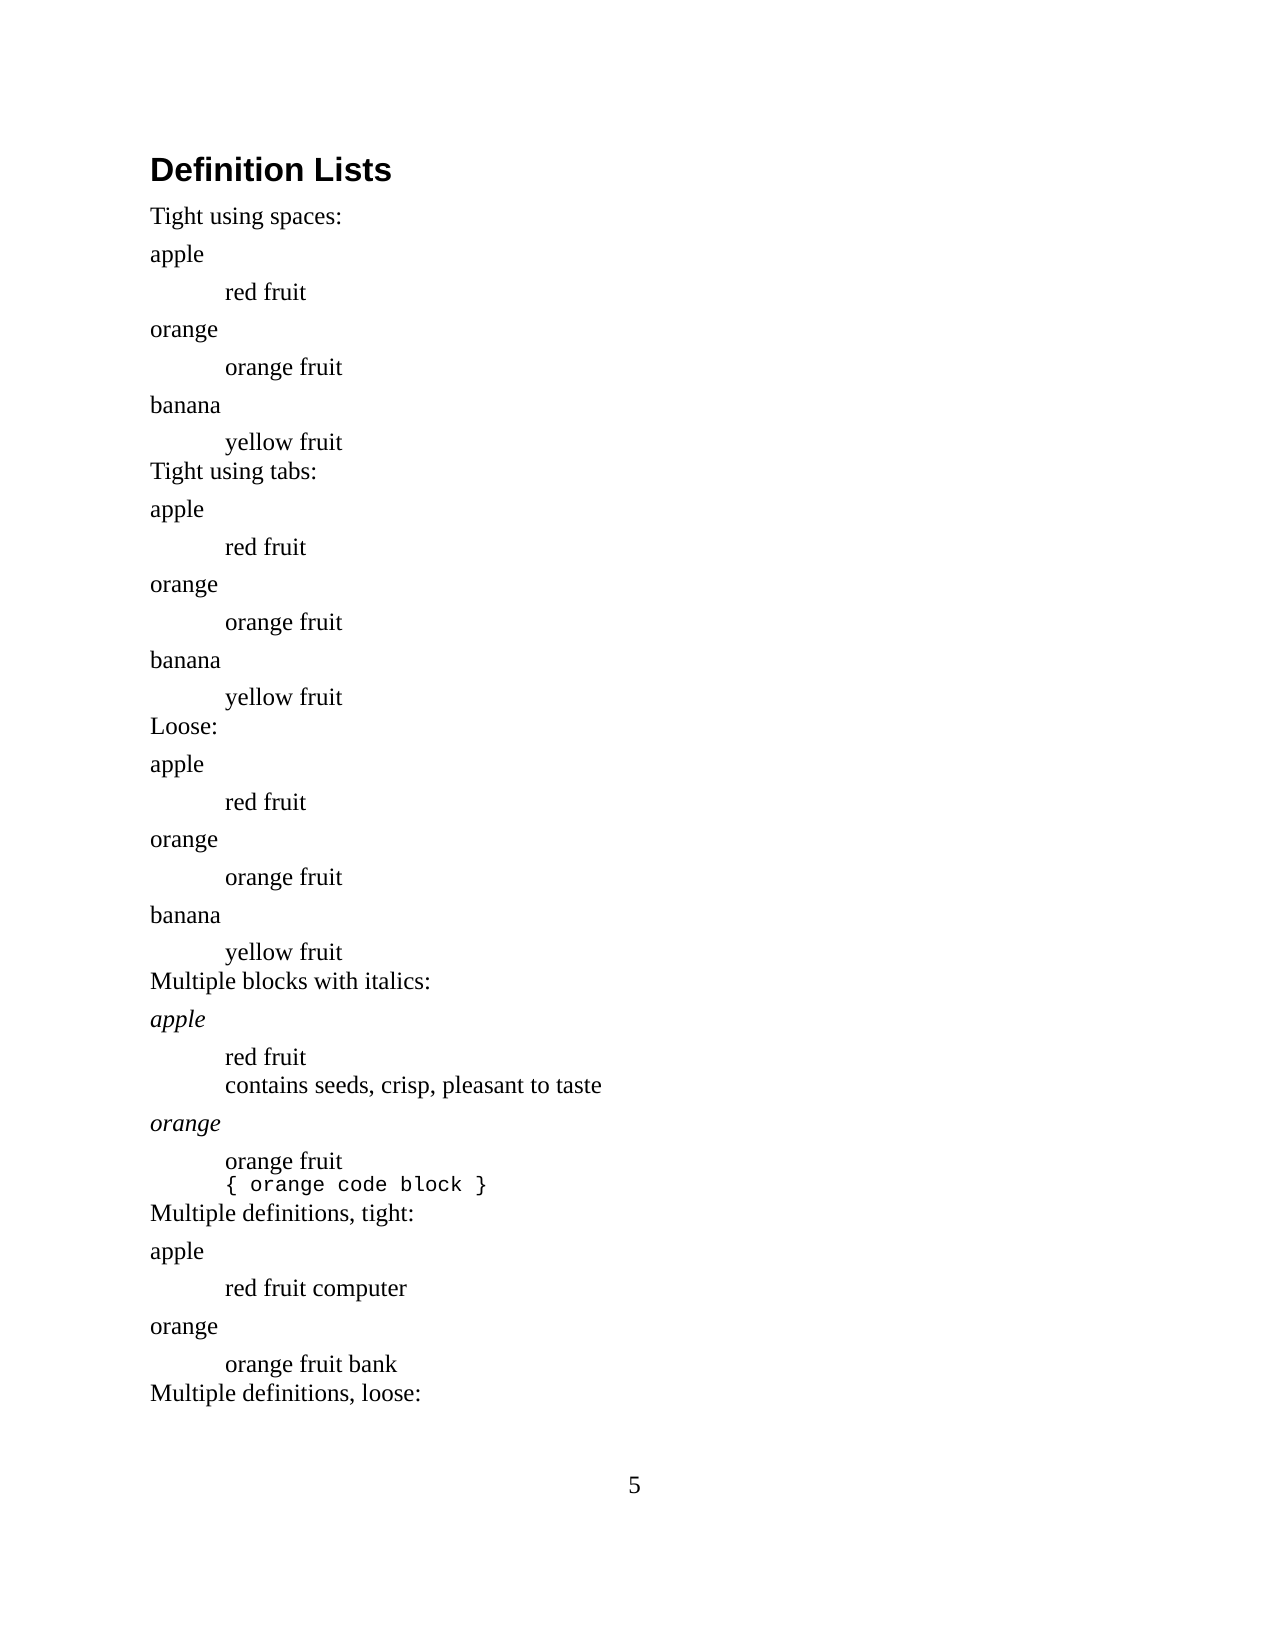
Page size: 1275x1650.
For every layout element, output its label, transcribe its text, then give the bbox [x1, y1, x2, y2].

text orange [150, 1108, 1125, 1137]
text banana [150, 390, 1125, 418]
text apple [150, 239, 1125, 268]
text Tight using tabs: [150, 456, 1125, 485]
text apple [150, 749, 1125, 778]
text red fruit [225, 1042, 1125, 1070]
text Multiple definitions, tight: [150, 1198, 1125, 1227]
text yellow fruit [225, 937, 1125, 966]
text apple [150, 494, 1125, 523]
text orange fruit [225, 352, 1125, 381]
text orange fruit [225, 1146, 1125, 1174]
text red fruit [225, 787, 1125, 815]
text apple [150, 1236, 1125, 1264]
text red fruit [225, 277, 1125, 305]
text red fruit [225, 532, 1125, 560]
text Multiple definitions, loose: [150, 1378, 1125, 1406]
text yellow fruit [225, 682, 1125, 711]
text orange fruit bank [225, 1349, 1125, 1378]
text { orange code block } [225, 1174, 1125, 1198]
text Multiple blocks with italics: [150, 966, 1125, 995]
text orange [150, 314, 1125, 343]
text red fruit computer [225, 1273, 1125, 1302]
text orange [150, 569, 1125, 598]
text apple [150, 1004, 1125, 1033]
subtitle Definition Lists [150, 150, 1125, 189]
text yellow fruit [225, 427, 1125, 456]
text contains seeds, crisp, pleasant to taste [225, 1070, 1125, 1099]
text banana [150, 900, 1125, 928]
text Tight using spaces: [150, 201, 1125, 230]
text orange fruit [225, 862, 1125, 891]
text Loose: [150, 711, 1125, 740]
text orange [150, 1311, 1125, 1340]
text banana [150, 645, 1125, 673]
text orange fruit [225, 607, 1125, 636]
text orange [150, 824, 1125, 853]
